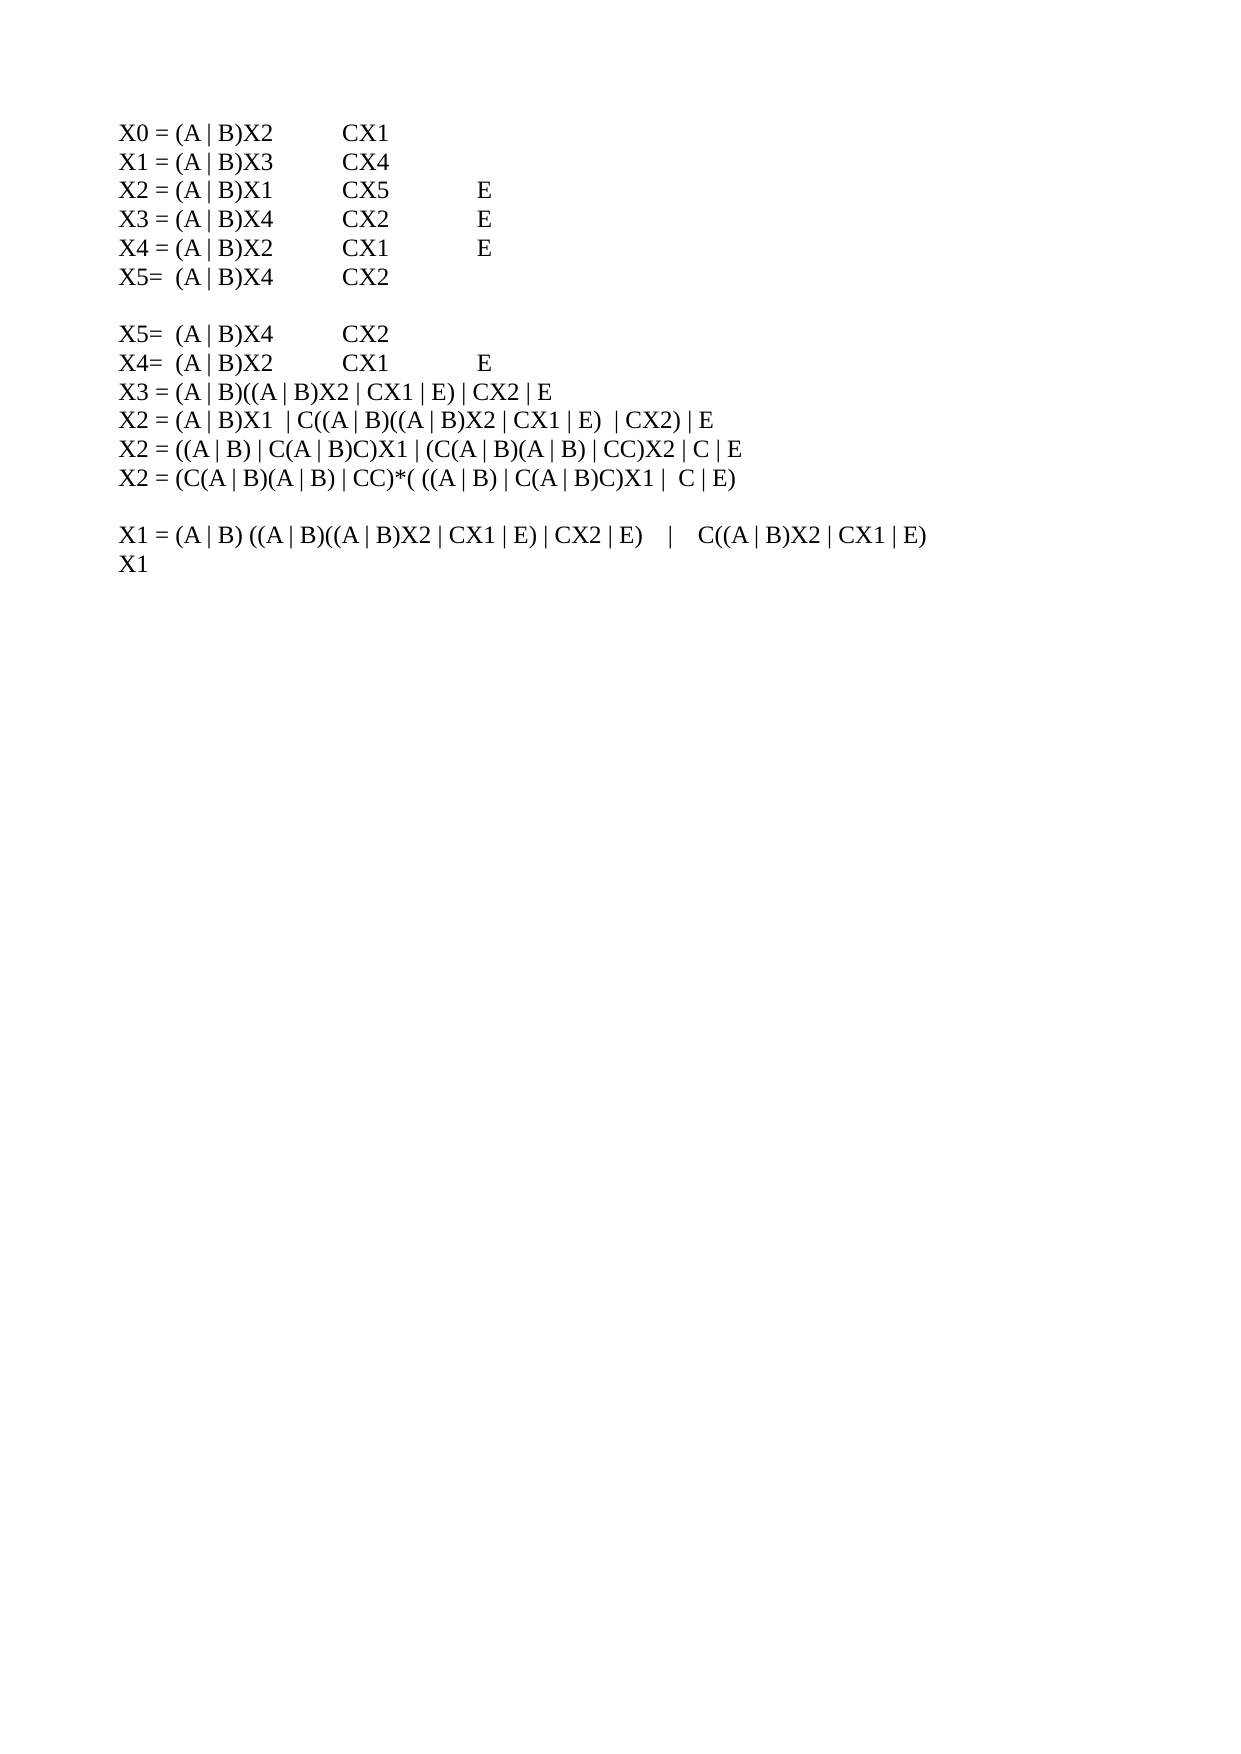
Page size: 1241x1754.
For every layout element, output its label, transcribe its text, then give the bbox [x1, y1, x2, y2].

text X2 = (C(A | B)(A | B) | CC)*( ((A | B) | C(A | B)C)X1 | C | E) [118, 463, 1122, 492]
text X3 = (A | B)((A | B)X2 | CX1 | E) | CX2 | E [118, 377, 1122, 406]
text X2 = ((A | B) | C(A | B)C)X1 | (C(A | B)(A | B) | CC)X2 | C | E [118, 434, 1122, 463]
text X0 = (A | B)X2 CX1 [118, 118, 1122, 147]
text X4 = (A | B)X2 CX1 E [118, 233, 1122, 262]
text X1 [118, 549, 1122, 578]
text X5= (A | B)X4 CX2 [118, 319, 1122, 348]
text X2 = (A | B)X1 | C((A | B)((A | B)X2 | CX1 | E) | CX2) | E [118, 406, 1122, 434]
text X5= (A | B)X4 CX2 [118, 262, 1122, 291]
text X1 = (A | B) ((A | B)((A | B)X2 | CX1 | E) | CX2 | E) | C((A | B)X2 | CX1 | E) [118, 521, 1122, 549]
text X1 = (A | B)X3 CX4 [118, 147, 1122, 176]
text X2 = (A | B)X1 CX5 E [118, 176, 1122, 204]
text X3 = (A | B)X4 CX2 E [118, 204, 1122, 233]
text X4= (A | B)X2 CX1 E [118, 348, 1122, 377]
